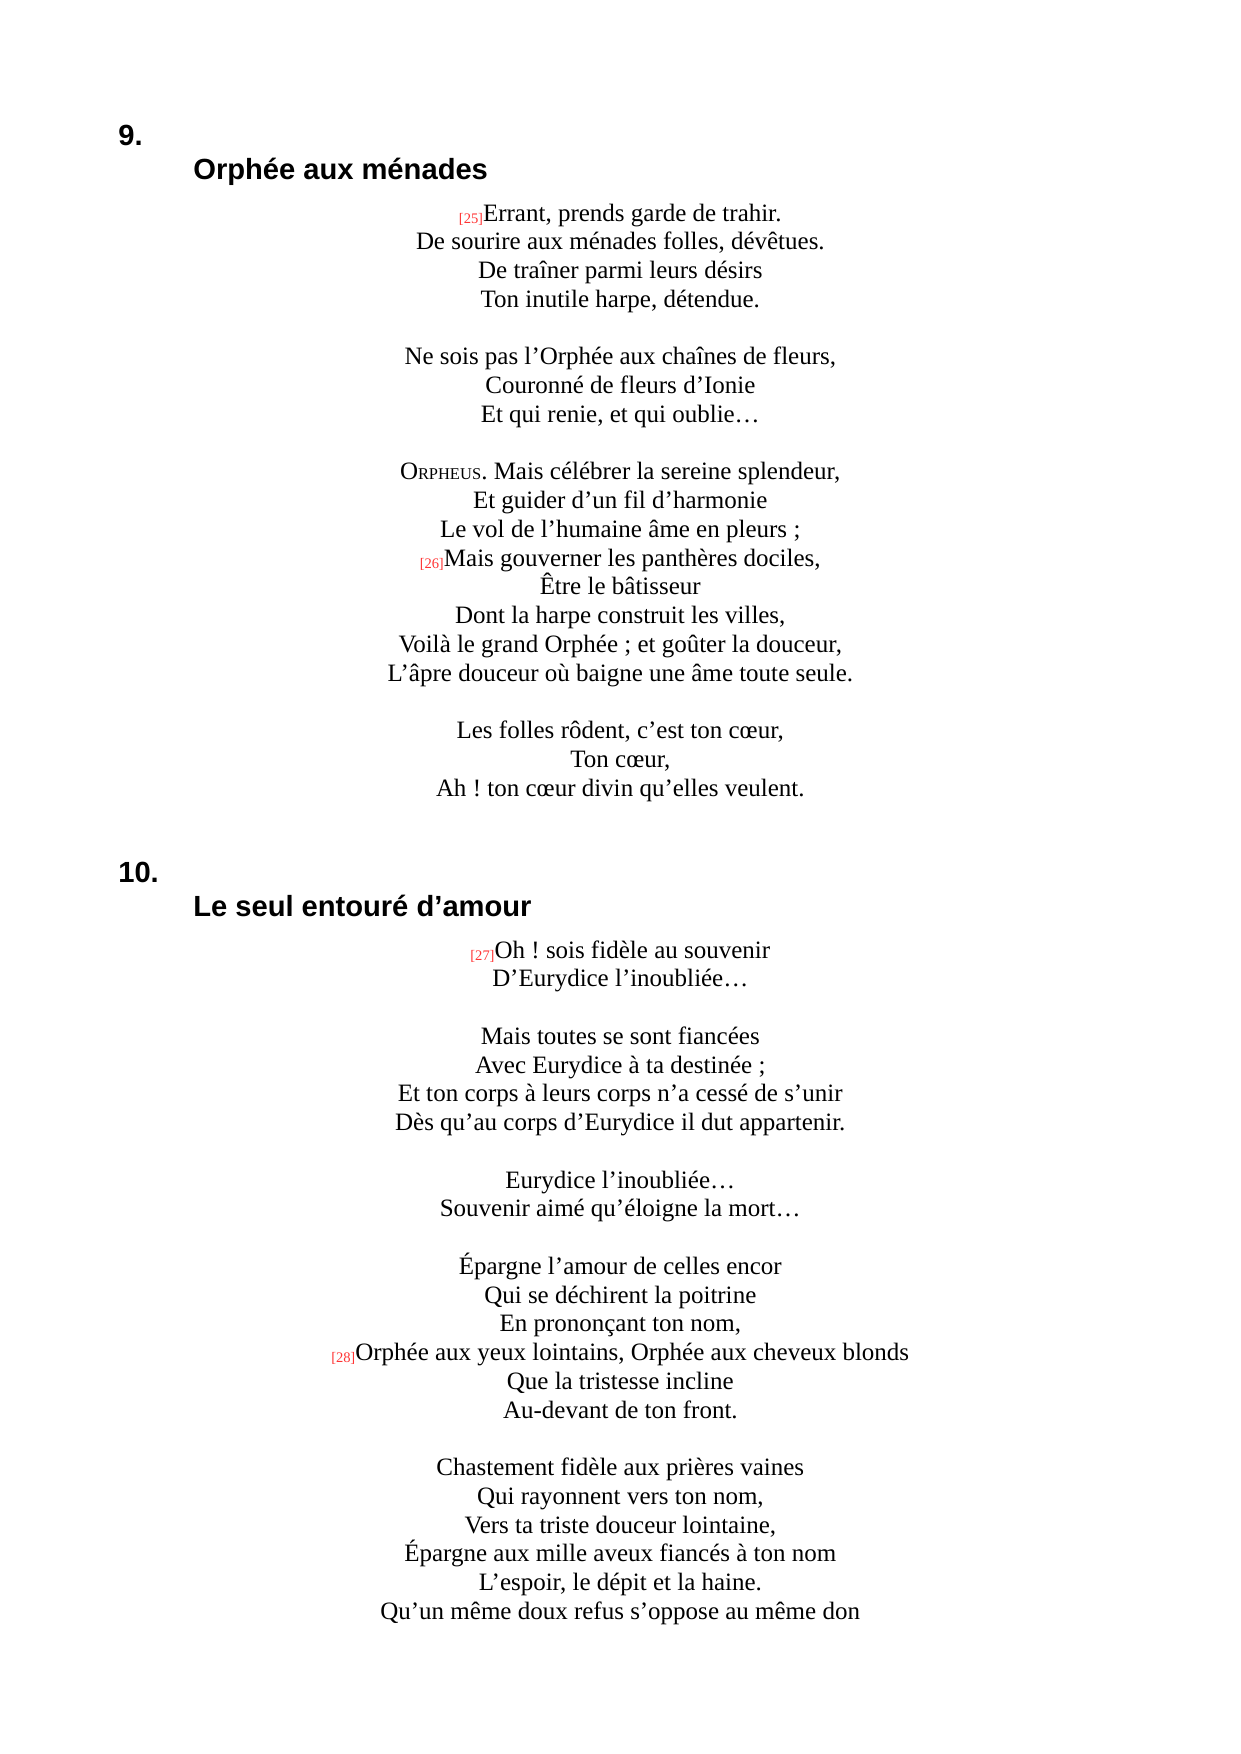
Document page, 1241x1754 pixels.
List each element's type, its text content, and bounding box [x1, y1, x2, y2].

text Souvenir aimé qu’éloigne la mort… [118, 1193, 1122, 1222]
text Avec Eurydice à ta destinée ; [118, 1050, 1122, 1078]
text En prononçant ton nom, [118, 1308, 1122, 1337]
text Mais toutes se sont fiancées [118, 1021, 1122, 1050]
text Et qui renie, et qui oublie… [118, 399, 1122, 428]
text Vers ta triste douceur lointaine, [118, 1510, 1122, 1538]
text Qu’un même doux refus s’oppose au même don [118, 1596, 1122, 1625]
text [26]Mais gouverner les panthères dociles, [118, 543, 1122, 571]
text Dont la harpe construit les villes, [118, 600, 1122, 629]
text Que la tristesse incline [118, 1366, 1122, 1395]
text D’Eurydice l’inoubliée… [118, 963, 1122, 992]
text De sourire aux ménades folles, dévêtues. [118, 226, 1122, 255]
text [28]Orphée aux yeux lointains, Orphée aux cheveux blonds [118, 1337, 1122, 1366]
text Et ton corps à leurs corps n’a cessé de s’unir [118, 1078, 1122, 1107]
text Couronné de fleurs d’Ionie [118, 370, 1122, 399]
text Voilà le grand Orphée ; et goûter la douceur, [118, 629, 1122, 658]
text Orpheus. Mais célébrer la sereine splendeur, [118, 456, 1122, 485]
text De traîner parmi leurs désirs [118, 255, 1122, 284]
text [27]Oh ! sois fidèle au souvenir [118, 935, 1122, 963]
text Et guider d’un fil d’harmonie [118, 485, 1122, 514]
text Ton cœur, [118, 744, 1122, 773]
text Au-devant de ton front. [118, 1395, 1122, 1423]
text Épargne l’amour de celles encor [118, 1251, 1122, 1280]
subtitle 9. Orphée aux ménades [118, 118, 1122, 185]
text Ah ! ton cœur divin qu’elles veulent. [118, 773, 1122, 801]
text Dès qu’au corps d’Eurydice il dut appartenir. [118, 1107, 1122, 1136]
text L’espoir, le dépit et la haine. [118, 1567, 1122, 1596]
text [25]Errant, prends garde de trahir. [118, 198, 1122, 226]
subtitle 10. Le seul entouré d’amour [118, 855, 1122, 922]
text Les folles rôdent, c’est ton cœur, [118, 715, 1122, 744]
text Chastement fidèle aux prières vaines [118, 1452, 1122, 1481]
text Ton inutile harpe, détendue. [118, 284, 1122, 313]
text Qui rayonnent vers ton nom, [118, 1481, 1122, 1510]
text L’âpre douceur où baigne une âme toute seule. [118, 658, 1122, 686]
text Être le bâtisseur [118, 571, 1122, 600]
text Ne sois pas l’Orphée aux chaînes de fleurs, [118, 341, 1122, 370]
text Épargne aux mille aveux fiancés à ton nom [118, 1538, 1122, 1567]
text Eurydice l’inoubliée… [118, 1165, 1122, 1193]
text Le vol de l’humaine âme en pleurs ; [118, 514, 1122, 543]
text Qui se déchirent la poitrine [118, 1280, 1122, 1308]
